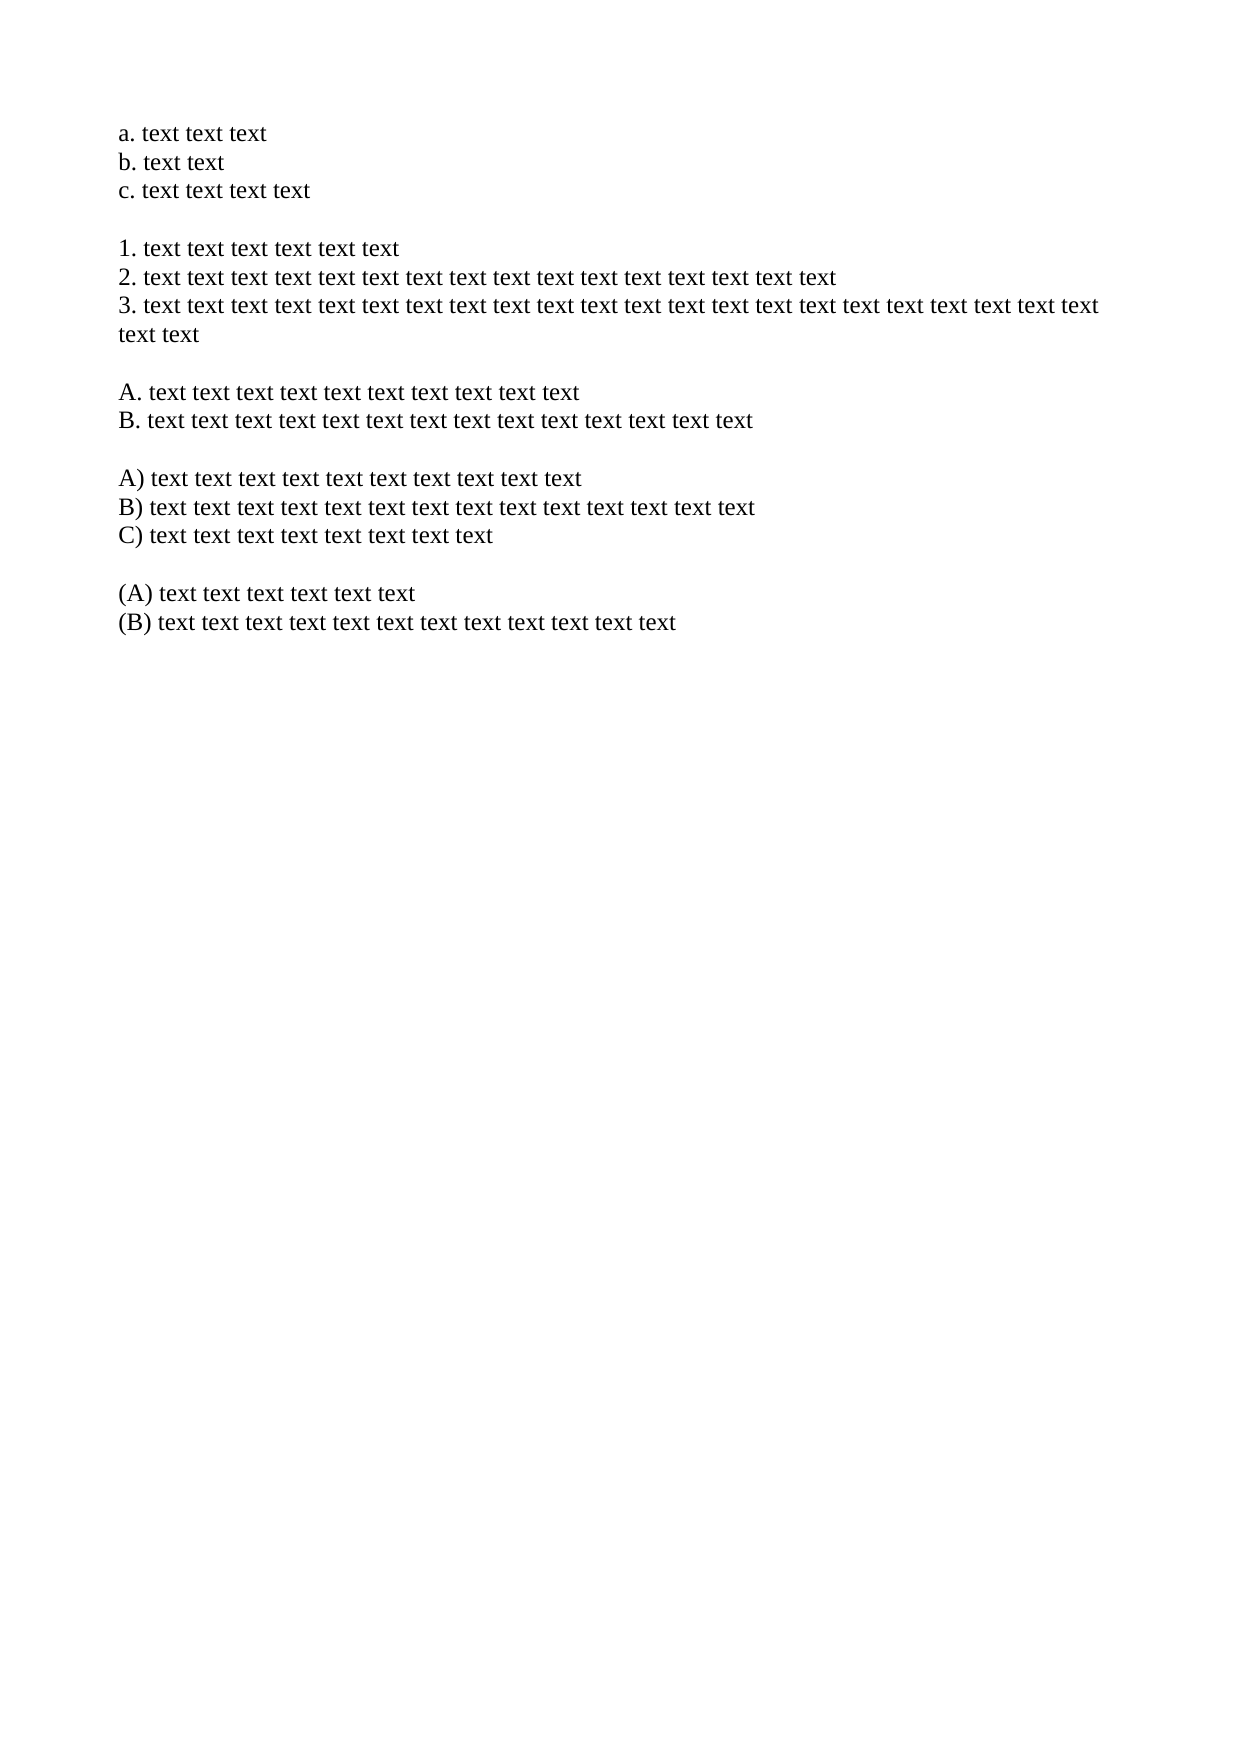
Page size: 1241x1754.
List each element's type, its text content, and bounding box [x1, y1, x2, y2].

text c. text text text text [118, 176, 1122, 204]
text A) text text text text text text text text text text [118, 463, 1122, 492]
text B. text text text text text text text text text text text text text text [118, 406, 1122, 434]
text 3. text text text text text text text text text text text text text text text text text text text text text text text text [118, 291, 1122, 348]
text a. text text text [118, 118, 1122, 147]
text B) text text text text text text text text text text text text text text [118, 492, 1122, 521]
text C) text text text text text text text text [118, 521, 1122, 549]
text A. text text text text text text text text text text [118, 377, 1122, 406]
text (B) text text text text text text text text text text text text [118, 607, 1122, 636]
text b. text text [118, 147, 1122, 176]
text (A) text text text text text text [118, 578, 1122, 607]
text 2. text text text text text text text text text text text text text text text text [118, 262, 1122, 291]
text 1. text text text text text text [118, 233, 1122, 262]
